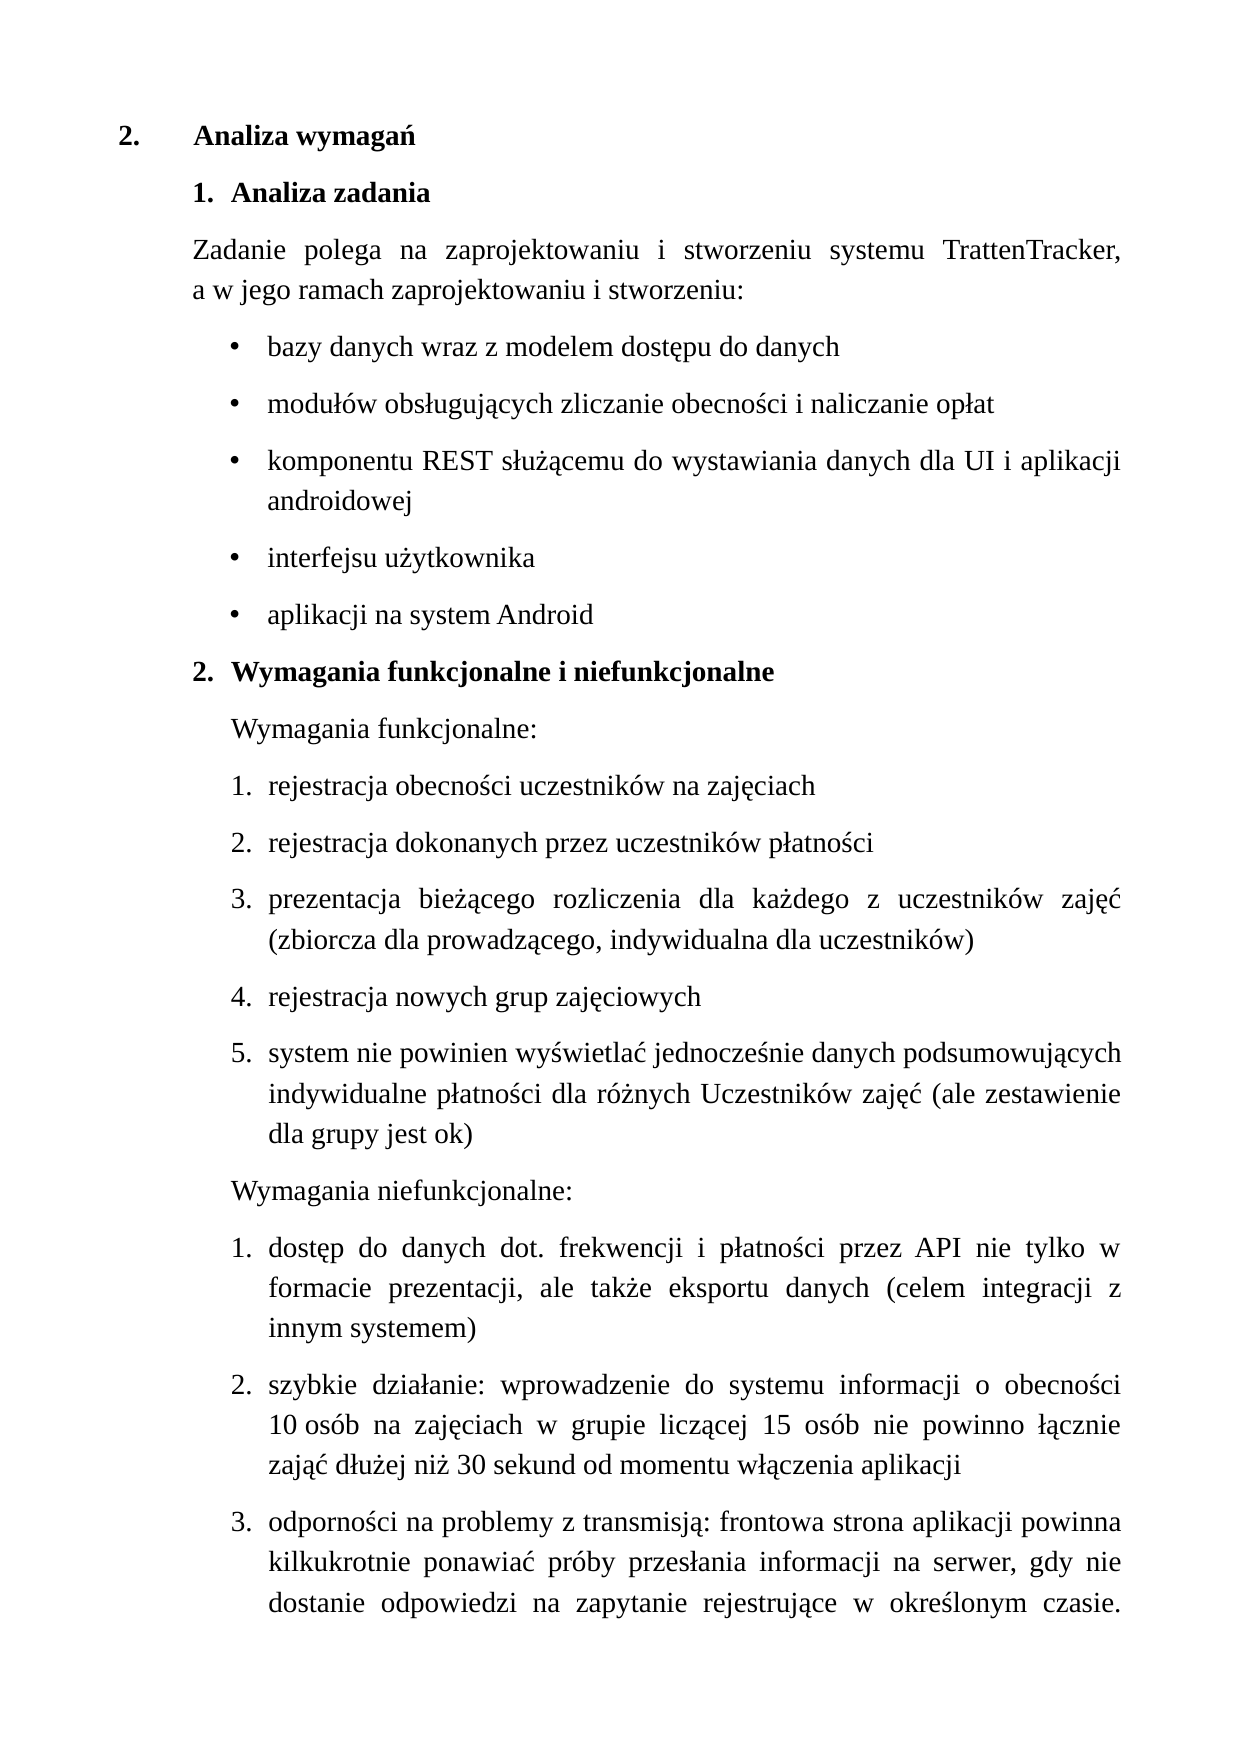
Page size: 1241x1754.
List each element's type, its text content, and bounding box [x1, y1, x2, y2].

list Wymagania funkcjonalne: [193, 711, 1122, 744]
list komponentu REST służącemu do wystawiania danych dla UI i aplikacji androidowej [229, 443, 1122, 517]
list modułów obsługujących zliczanie obecności i naliczanie opłat [229, 386, 1122, 419]
list rejestracja obecności uczestników na zajęciach [231, 768, 1122, 801]
list Analiza wymagań [118, 118, 1122, 152]
list Wymagania funkcjonalne i niefunkcjonalne [192, 654, 1122, 688]
list prezentacja bieżącego rozliczenia dla każdego z uczestników zajęć (zbiorcza dla prowadzącego, indywidualna dla uczestników) [231, 882, 1122, 955]
list aplikacji na system Android [229, 597, 1122, 631]
list interfejsu użytkownika [229, 540, 1122, 574]
list bazy danych wraz z modelem dostępu do danych [229, 329, 1122, 363]
text Zadanie polega na zaprojektowaniu i stworzeniu systemu TrattenTracker, a w jego ramach zaprojektowaniu i stworzeniu: [192, 232, 1122, 306]
list Wymagania niefunkcjonalne: [193, 1173, 1122, 1206]
list system nie powinien wyświetlać jednocześnie danych podsumowujących indywidualne płatności dla różnych Uczestników zajęć (ale zestawienie dla grupy jest ok) [231, 1036, 1122, 1149]
list rejestracja dokonanych przez uczestników płatności [231, 825, 1122, 858]
list rejestracja nowych grup zajęciowych [231, 979, 1122, 1012]
list Analiza zadania [192, 175, 1122, 208]
list odporności na problemy z transmisją: frontowa strona aplikacji powinna kilkukrotnie ponawiać próby przesłania informacji na serwer, gdy nie dostanie odpowiedzi na zapytanie rejestrujące w określonym czasie. [231, 1504, 1122, 1618]
list szybkie działanie: wprowadzenie do systemu informacji o obecności 10 osób na zajęciach w grupie liczącej 15 osób nie powinno łącznie zająć dłużej niż 30 sekund od momentu włączenia aplikacji [231, 1367, 1122, 1481]
list dostęp do danych dot. frekwencji i płatności przez API nie tylko w formacie prezentacji, ale także eksportu danych (celem integracji z innym systemem) [231, 1230, 1122, 1344]
